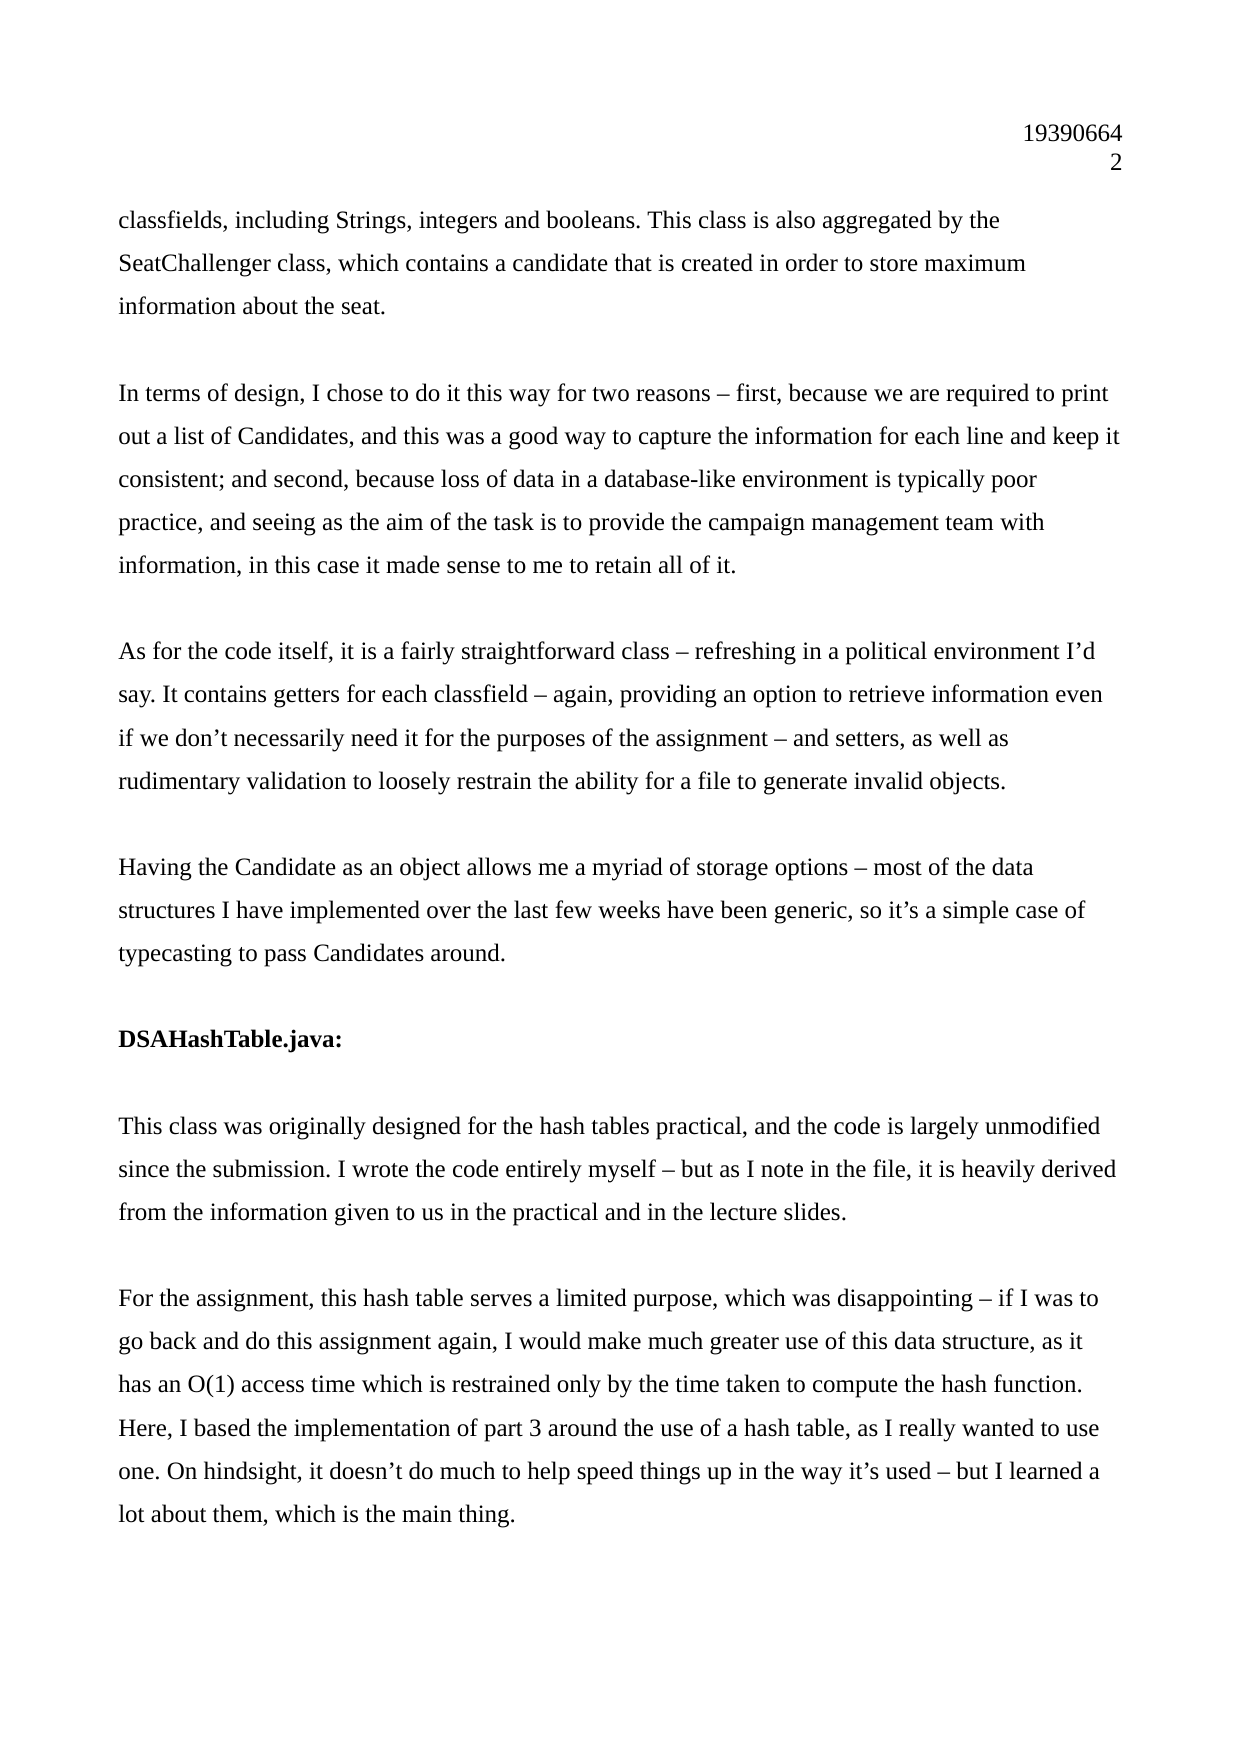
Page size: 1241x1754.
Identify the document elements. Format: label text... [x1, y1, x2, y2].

text This class was originally designed for the hash tables practical, and the code is largely unmodified since the submission. I wrote the code entirely myself – but as I note in the file, it is heavily derived from the information given to us in the practical and in the lecture slides. [118, 1111, 1122, 1226]
text As for the code itself, it is a fairly straightforward class – refreshing in a political environment I’d say. It contains getters for each classfield – again, providing an option to retrieve information even if we don’t necessarily need it for the purposes of the assignment – and setters, as well as rudimentary validation to loosely restrain the ability for a file to generate invalid objects. [118, 636, 1122, 794]
text For the assignment, this hash table serves a limited purpose, which was disappointing – if I was to go back and do this assignment again, I would make much greater use of this data structure, as it has an O(1) access time which is restrained only by the time taken to compute the hash function. Here, I based the implementation of part 3 around the use of a hash table, as I really wanted to use one. On hindsight, it doesn’t do much to help speed things up in the way it’s used – but I learned a lot about them, which is the main thing. [118, 1283, 1122, 1528]
text Having the Candidate as an object allows me a myriad of storage options – most of the data structures I have implemented over the last few weeks have been generic, so it’s a simple case of typecasting to pass Candidates around. [118, 852, 1122, 967]
text In terms of design, I chose to do it this way for two reasons – first, because we are required to print out a list of Candidates, and this was a good way to capture the information for each line and keep it consistent; and second, because loss of data in a database-like environment is typically poor practice, and seeing as the aim of the task is to provide the campaign management team with information, in this case it made sense to me to retain all of it. [118, 378, 1122, 579]
text classfields, including Strings, integers and booleans. This class is also aggregated by the SeatChallenger class, which contains a candidate that is created in order to store maximum information about the seat. [118, 205, 1122, 320]
text DSAHashTable.java: [118, 1024, 1122, 1053]
